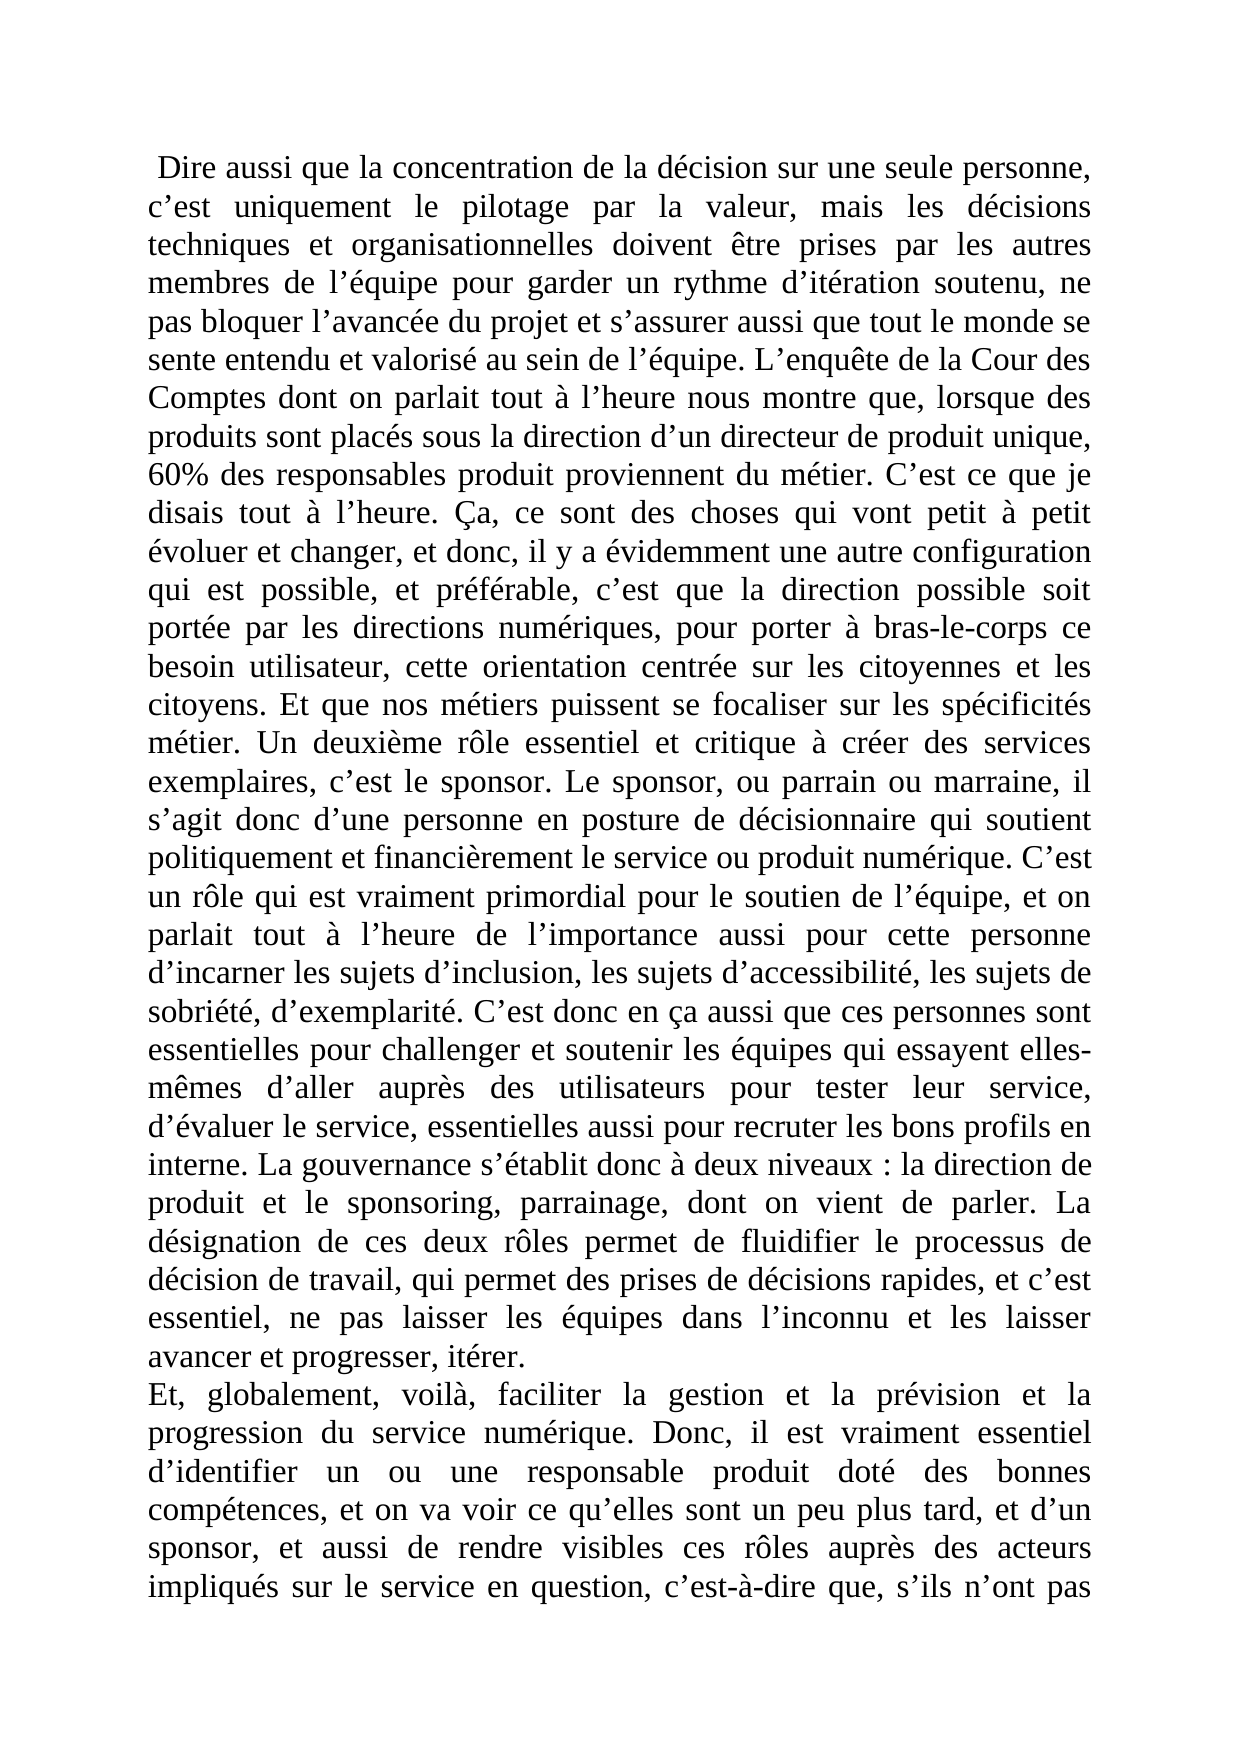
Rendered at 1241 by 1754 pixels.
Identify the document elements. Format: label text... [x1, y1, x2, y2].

text Dire aussi que la concentration de la décision sur une seule personne, c’est uniquement le pilotage par la valeur, mais les décisions techniques et organisationnelles doivent être prises par les autres membres de l’équipe pour garder un rythme d’itération soutenu, ne pas bloquer l’avancée du projet et s’assurer aussi que tout le monde se sente entendu et valorisé au sein de l’équipe. L’enquête de la Cour des Comptes dont on parlait tout à l’heure nous montre que, lorsque des produits sont placés sous la direction d’un directeur de produit unique, 60% des responsables produit proviennent du métier. C’est ce que je disais tout à l’heure. Ça, ce sont des choses qui vont petit à petit évoluer et changer, et donc, il y a évidemment une autre configuration qui est possible, et préférable, c’est que la direction possible soit portée par les directions numériques, pour porter à bras-le-corps ce besoin utilisateur, cette orientation centrée sur les citoyennes et les citoyens. Et que nos métiers puissent se focaliser sur les spécificités métier. Un deuxième rôle essentiel et critique à créer des services exemplaires, c’est le sponsor. Le sponsor, ou parrain ou marraine, il s’agit donc d’une personne en posture de décisionnaire qui soutient politiquement et financièrement le service ou produit numérique. C’est un rôle qui est vraiment primordial pour le soutien de l’équipe, et on parlait tout à l’heure de l’importance aussi pour cette personne d’incarner les sujets d’inclusion, les sujets d’accessibilité, les sujets de sobriété, d’exemplarité. C’est donc en ça aussi que ces personnes sont essentielles pour challenger et soutenir les équipes qui essayent elles-mêmes d’aller auprès des utilisateurs pour tester leur service, d’évaluer le service, essentielles aussi pour recruter les bons profils en interne. La gouvernance s’établit donc à deux niveaux : la direction de produit et le sponsoring, parrainage, dont on vient de parler. La désignation de ces deux rôles permet de fluidifier le processus de décision de travail, qui permet des prises de décisions rapides, et c’est essentiel, ne pas laisser les équipes dans l’inconnu et les laisser avancer et progresser, itérer. [148, 148, 1093, 1374]
text Et, globalement, voilà, faciliter la gestion et la prévision et la progression du service numérique. Donc, il est vraiment essentiel d’identifier un ou une responsable produit doté des bonnes compétences, et on va voir ce qu’elles sont un peu plus tard, et d’un sponsor, et aussi de rendre visibles ces rôles auprès des acteurs impliqués sur le service en question, c’est-à-dire que, s’ils n’ont pas [148, 1374, 1093, 1604]
